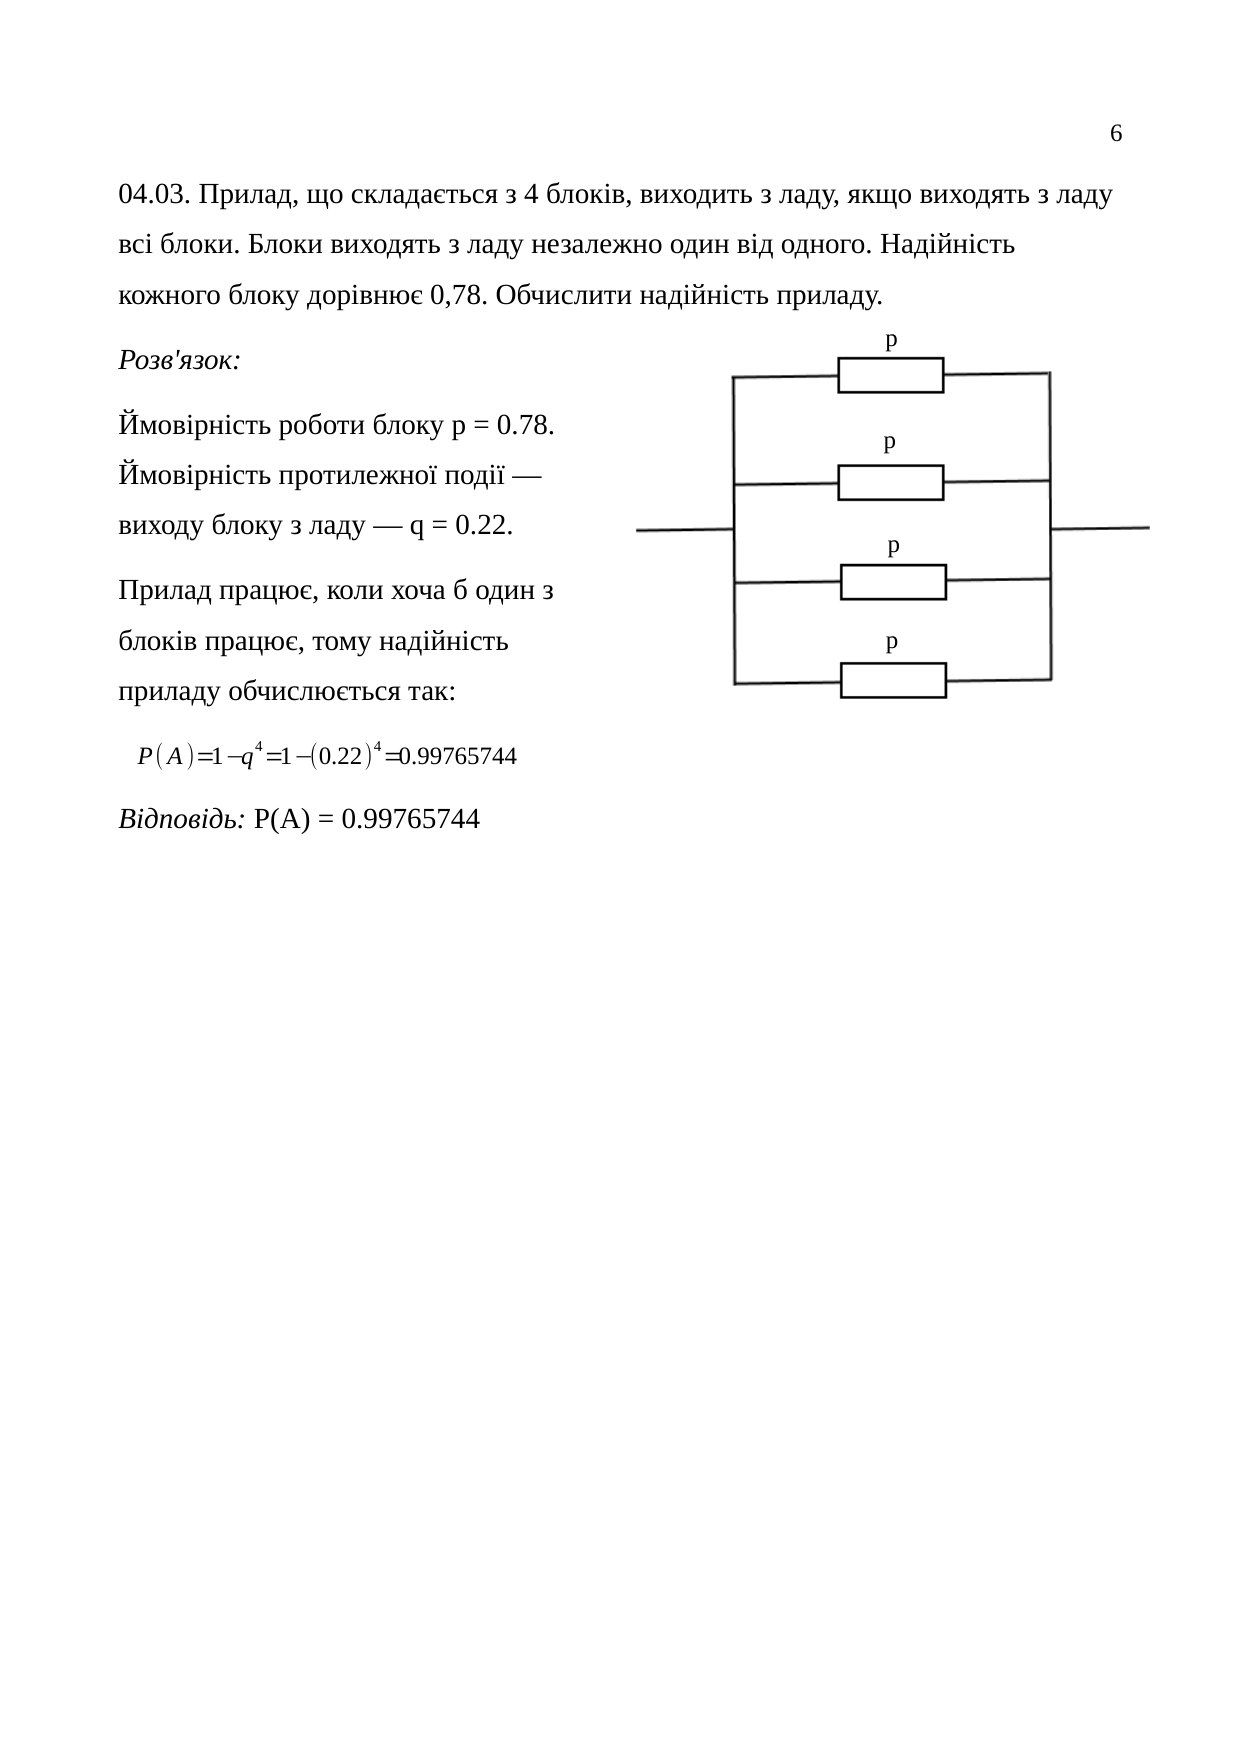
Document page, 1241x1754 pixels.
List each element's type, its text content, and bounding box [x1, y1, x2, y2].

text 04.03. Прилад, що складається з 4 блоків, виходить з ладу, якщо виходять з ладу всі блоки. Блоки виходять з ладу незалежно один від одного. Надійність кожного блоку дорівнює 0,78. Обчислити надійність приладу. [118, 176, 1122, 311]
text Відповідь: P(A) = 0.99765744 [118, 801, 1122, 835]
text Ймовірність роботи блоку p = 0.78. Ймовірність протилежної події — виходу блоку з ладу — q = 0.22. [118, 407, 567, 541]
text Розв'язок: [118, 342, 567, 375]
text Прилад працює, коли хоча б один з блоків працює, тому надійність приладу обчислюється так: [118, 572, 567, 706]
picture [567, 327, 1214, 729]
